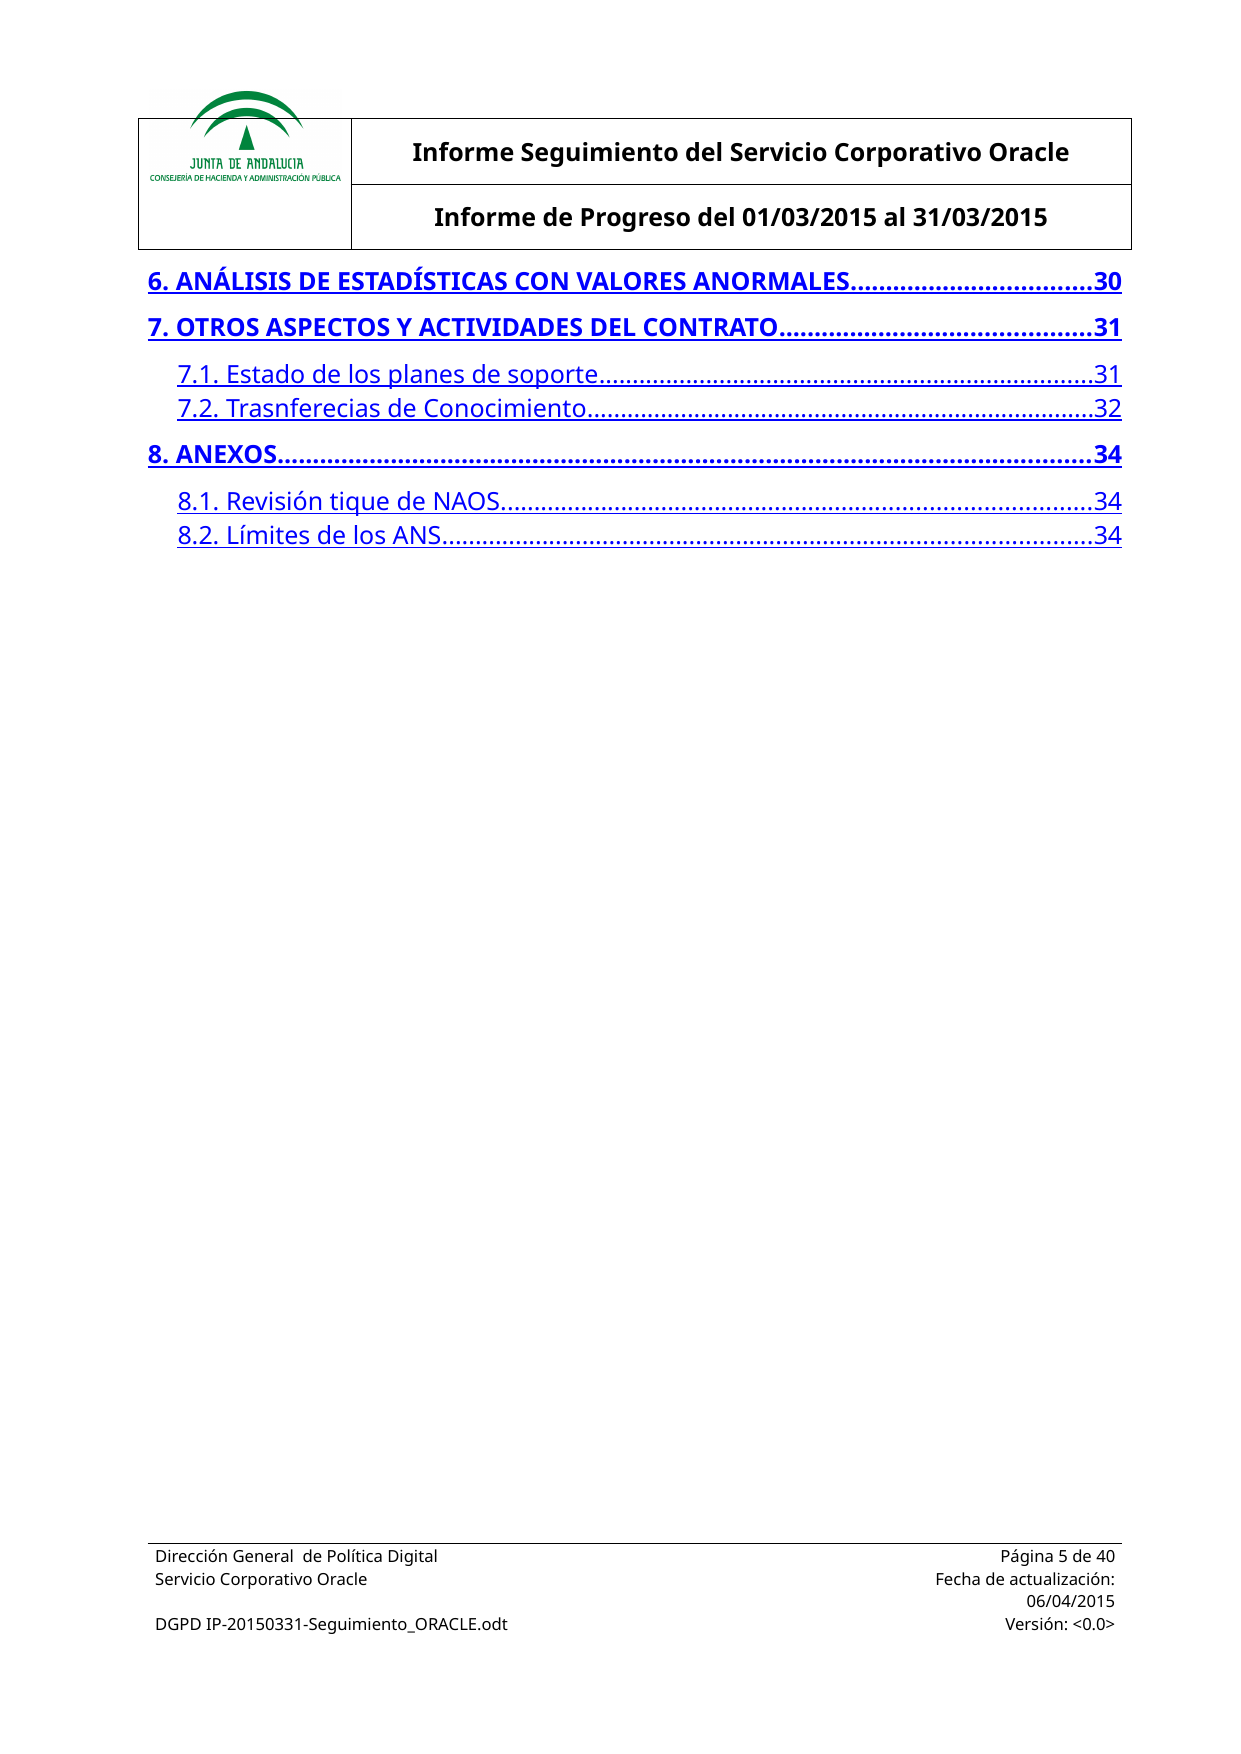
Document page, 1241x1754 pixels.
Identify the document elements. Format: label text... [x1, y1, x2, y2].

text 7.2. Trasnferecias de Conocimiento 32 [177, 391, 1122, 419]
text 8. Anexos 34 [148, 437, 1122, 466]
picture [149, 119, 342, 182]
text 6. ANÁLISIS DE ESTADÍSTICAS CON VALORES ANORMALES 30 [148, 263, 1122, 292]
picture [149, 89, 342, 118]
text [177, 387, 1122, 391]
text [177, 421, 1122, 425]
text 8.2. Límites de los ANS 34 [177, 518, 1122, 547]
text 7.1. Estado de los planes de soporte 31 [177, 357, 1122, 385]
text [177, 514, 1122, 518]
text 7. OTROS ASPECTOS Y ACTIVIDADES DEL CONTRATO 31 [148, 310, 1122, 339]
text 8.1. Revisión tique de NAOS. 34 [177, 484, 1122, 513]
text [177, 548, 1122, 552]
